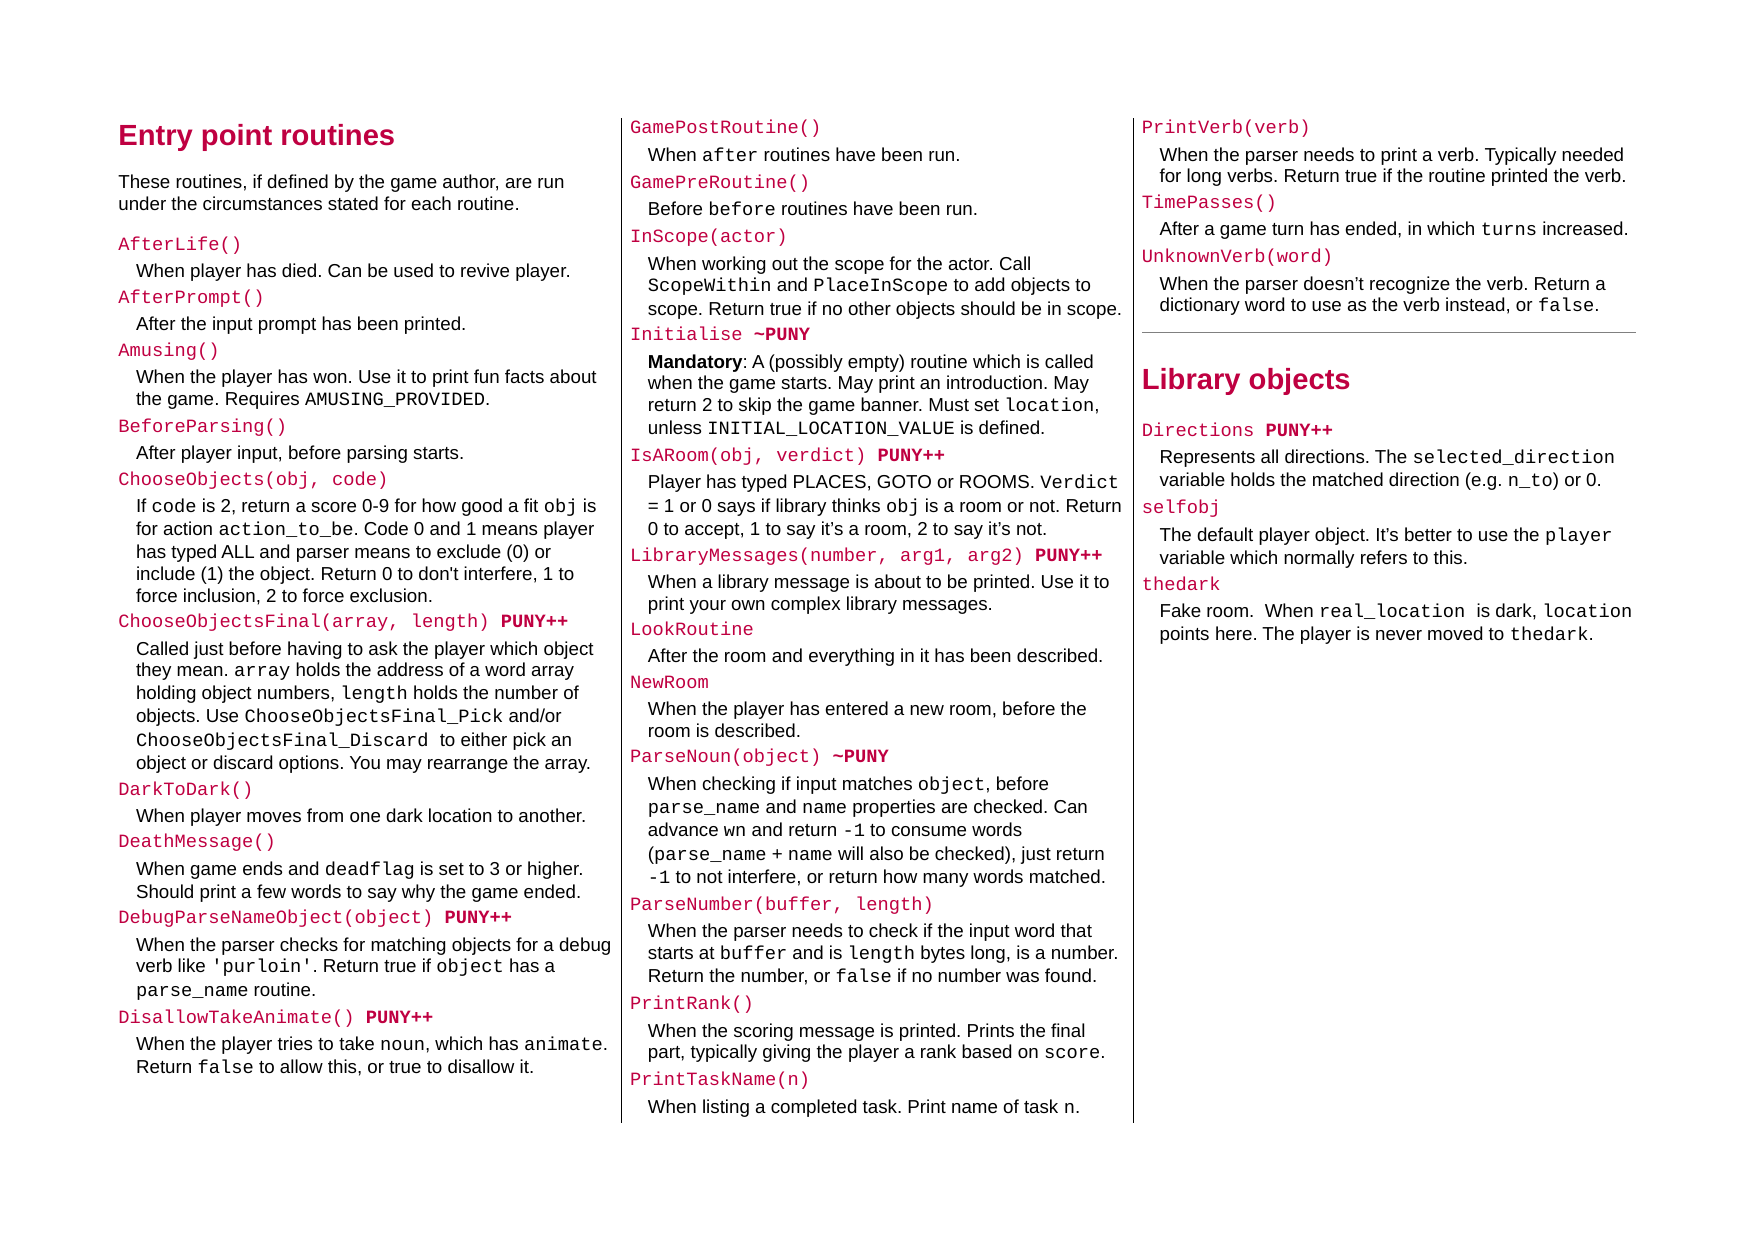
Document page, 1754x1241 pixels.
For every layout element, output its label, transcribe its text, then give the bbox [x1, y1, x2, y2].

subtitle If code is 2, return a score 0-9 for how good a fit obj is for action action_to_be. Code 0 and 1 means player has typed ALL and parser means to exclude (0) or include (1) the object. Return 0 to don't interfere, 1 to force inclusion, 2 to force exclusion. [136, 495, 612, 606]
subtitle GamePostRoutine() [630, 118, 1124, 139]
subtitle The default player object. It’s better to use the player variable which normally refers to this. [1159, 523, 1636, 568]
subtitle After the input prompt has been printed. [136, 313, 612, 334]
subtitle When player has died. Can be used to revive player. [136, 260, 612, 281]
subtitle AfterLife() [118, 234, 612, 256]
subtitle NewRoom [630, 673, 1124, 694]
subtitle InScope(actor) [630, 227, 1124, 248]
subtitle When listing a completed task. Print name of task n. [648, 1096, 1124, 1119]
subtitle PrintRank() [630, 994, 1124, 1015]
subtitle When the parser checks for matching objects for a debug verb like 'purloin'. Return true if object has a parse_name routine. [136, 934, 612, 1002]
subtitle DarkToDark() [118, 779, 612, 801]
subtitle ParseNumber(buffer, length) [630, 895, 1124, 916]
subtitle Amusing() [118, 340, 612, 362]
subtitle When the parser doesn’t recognize the verb. Return a dictionary word to use as the verb instead, or false. [1159, 273, 1636, 317]
subtitle Library objects [1142, 362, 1636, 395]
subtitle ParseNoun(object) ~PUNY [630, 747, 1124, 768]
subtitle When the parser needs to check if the input word that starts at buffer and is length bytes long, is a number. Return the number, or false if no number was found. [648, 920, 1124, 988]
subtitle Fake room. When real_location is dark, location points here. The player is never moved to thedark. [1159, 600, 1636, 646]
subtitle When the player has won. Use it to print fun facts about the game. Requires AMUSING_PROVIDED. [136, 366, 612, 411]
subtitle TimePasses() [1142, 193, 1636, 214]
subtitle GamePreRoutine() [630, 173, 1124, 194]
subtitle After a game turn has ended, in which turns increased. [1159, 218, 1636, 241]
subtitle When a library message is about to be printed. Use it to print your own complex library messages. [648, 571, 1124, 614]
subtitle After player input, before parsing starts. [136, 442, 612, 463]
subtitle Directions PUNY++ [1142, 420, 1636, 442]
subtitle After the room and everything in it has been described. [648, 645, 1124, 667]
subtitle DebugParseNameObject(object) PUNY++ [118, 908, 612, 929]
subtitle Called just before having to ask the player which object they mean. array holds the address of a word array holding object numbers, length holds the number of objects. Use ChooseObjectsFinal_Pick and/or ChooseObjectsFinal_Discard to either pick an object or discard options. You may rearrange the array. [136, 637, 612, 773]
subtitle When player moves from one dark location to another. [136, 805, 612, 826]
subtitle LookRoutine [630, 620, 1124, 641]
subtitle UnknownVerb(word) [1142, 247, 1636, 268]
subtitle When checking if input matches object, before parse_name and name properties are checked. Can advance wn and return -1 to consume words (parse_name + name will also be checked), just return -1 to not interfere, or return how many words matched. [648, 773, 1124, 889]
subtitle Initialise ~PUNY [630, 325, 1124, 346]
subtitle IsARoom(obj, verdict) PUNY++ [630, 446, 1124, 467]
subtitle AfterPrompt() [118, 287, 612, 309]
subtitle PrintVerb(verb) [1142, 118, 1636, 139]
subtitle BeforeParsing() [118, 416, 612, 438]
subtitle When working out the scope for the actor. Call ScopeWithin and PlaceInScope to add objects to scope. Return true if no other objects should be in scope. [648, 253, 1124, 319]
subtitle thedark [1142, 574, 1636, 596]
subtitle ChooseObjectsFinal(array, length) PUNY++ [118, 612, 612, 633]
subtitle LibraryMessages(number, arg1, arg2) PUNY++ [630, 545, 1124, 567]
subtitle DisallowTakeAnimate() PUNY++ [118, 1008, 612, 1029]
subtitle When the player tries to take noun, which has animate. Return false to allow this, or true to disallow it. [136, 1033, 612, 1079]
subtitle When the player has entered a new room, before the room is described. [648, 698, 1124, 741]
subtitle Entry point routines [118, 118, 612, 152]
subtitle DeathMessage() [118, 832, 612, 853]
subtitle selfobj [1142, 498, 1636, 519]
subtitle PrintTaskName(n) [630, 1070, 1124, 1091]
text These routines, if defined by the game author, are run under the circumstances stated for each routine. [118, 171, 612, 214]
subtitle Mandatory: A (possibly empty) routine which is called when the game starts. May print an introduction. May return 2 to skip the game banner. Must set location, unless INITIAL_LOCATION_VALUE is defined. [648, 350, 1124, 440]
subtitle When game ends and deadflag is set to 3 or higher. Should print a few words to say why the game ended. [136, 858, 612, 902]
subtitle Represents all directions. The selected_direction variable holds the matched direction (e.g. n_to) or 0. [1159, 446, 1636, 492]
subtitle When the scoring message is printed. Prints the final part, typically giving the player a rank based on score. [648, 1019, 1124, 1064]
subtitle When the parser needs to print a verb. Typically needed for long verbs. Return true if the routine printed the verb. [1159, 143, 1636, 187]
subtitle ChooseObjects(obj, code) [118, 469, 612, 491]
subtitle Before before routines have been run. [648, 198, 1124, 221]
subtitle Player has typed PLACES, GOTO or ROOMS. Verdict = 1 or 0 says if library thinks obj is a room or not. Return 0 to accept, 1 to say it’s a room, 2 to say it’s not. [648, 471, 1124, 539]
subtitle When after routines have been run. [648, 143, 1124, 167]
